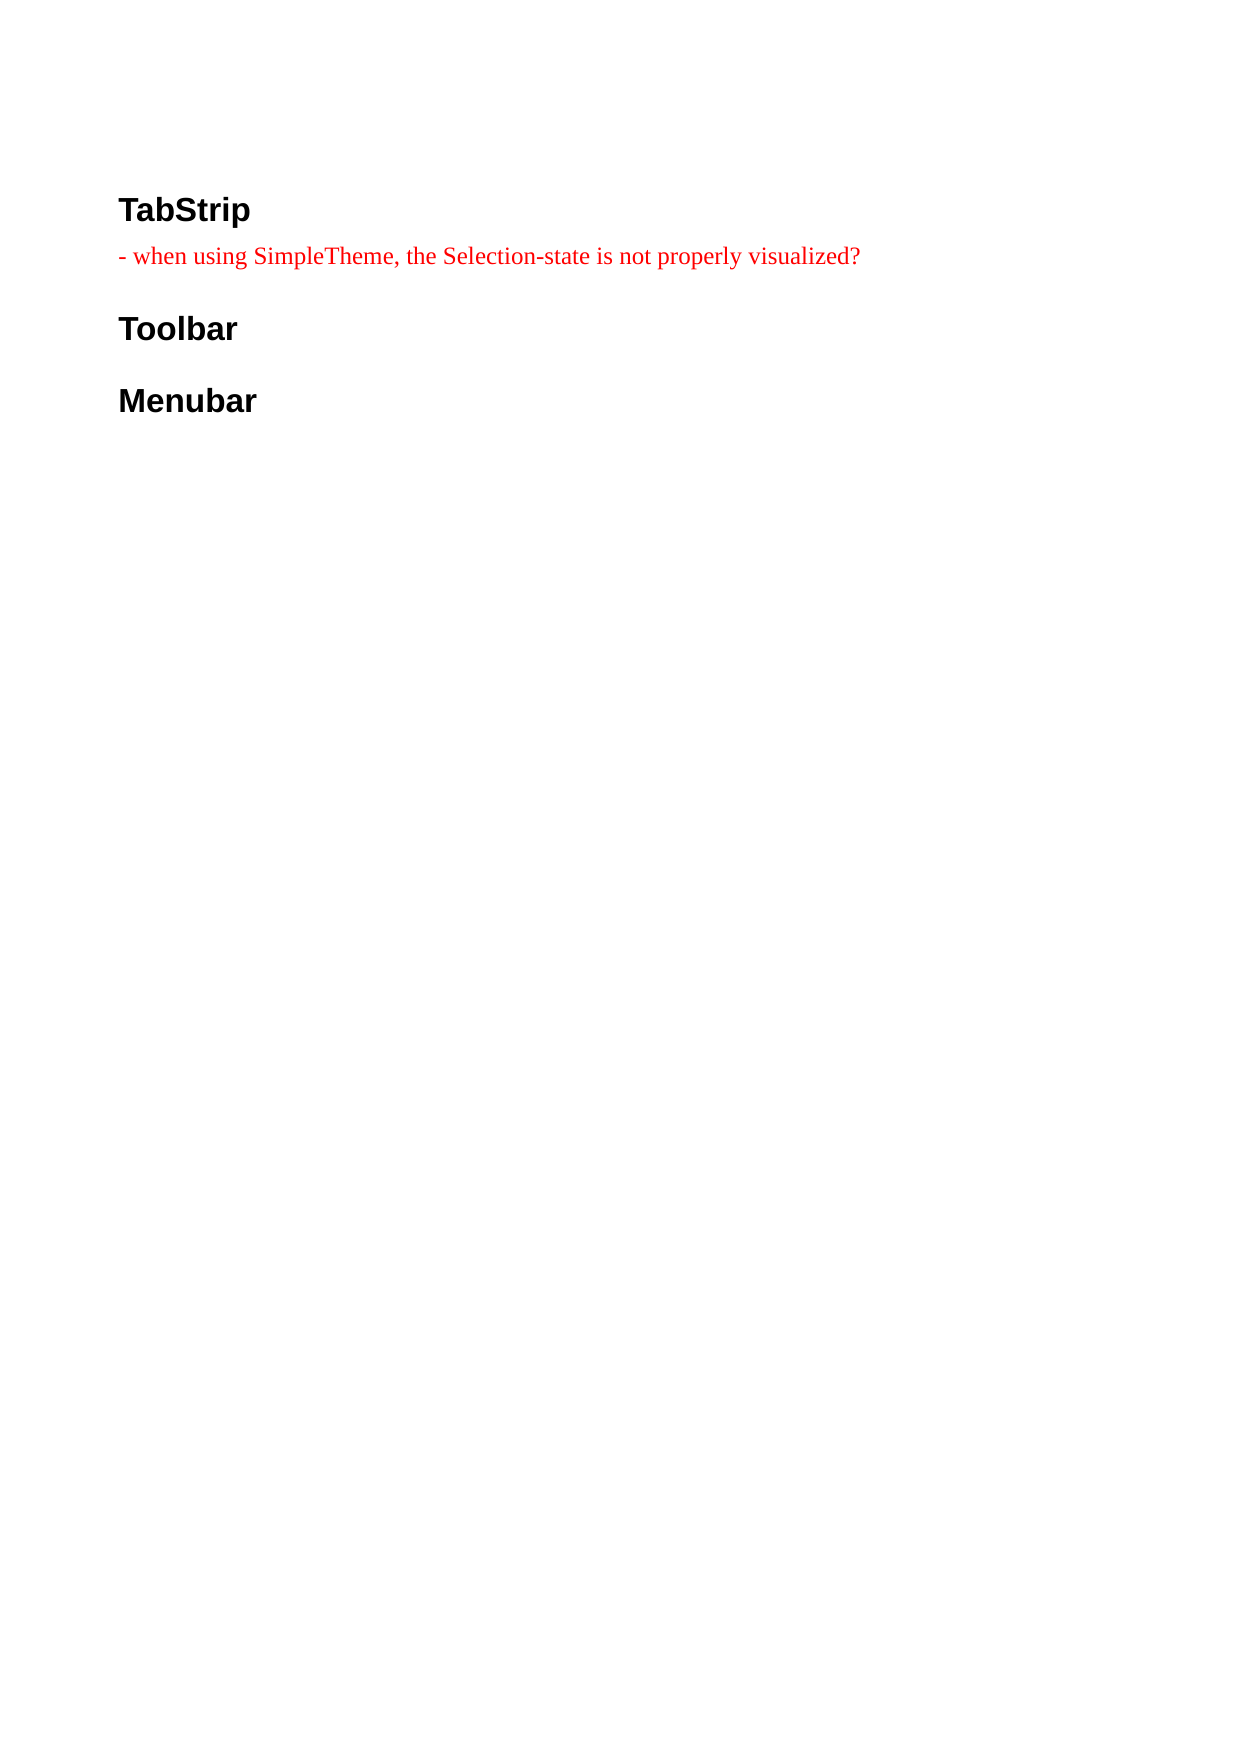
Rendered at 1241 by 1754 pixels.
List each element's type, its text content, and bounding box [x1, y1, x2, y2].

subtitle Toolbar [118, 309, 1122, 348]
subtitle TabStrip [118, 190, 1122, 228]
subtitle Menubar [118, 381, 1122, 419]
text - when using SimpleTheme, the Selection-state is not properly visualized? [118, 241, 1122, 269]
